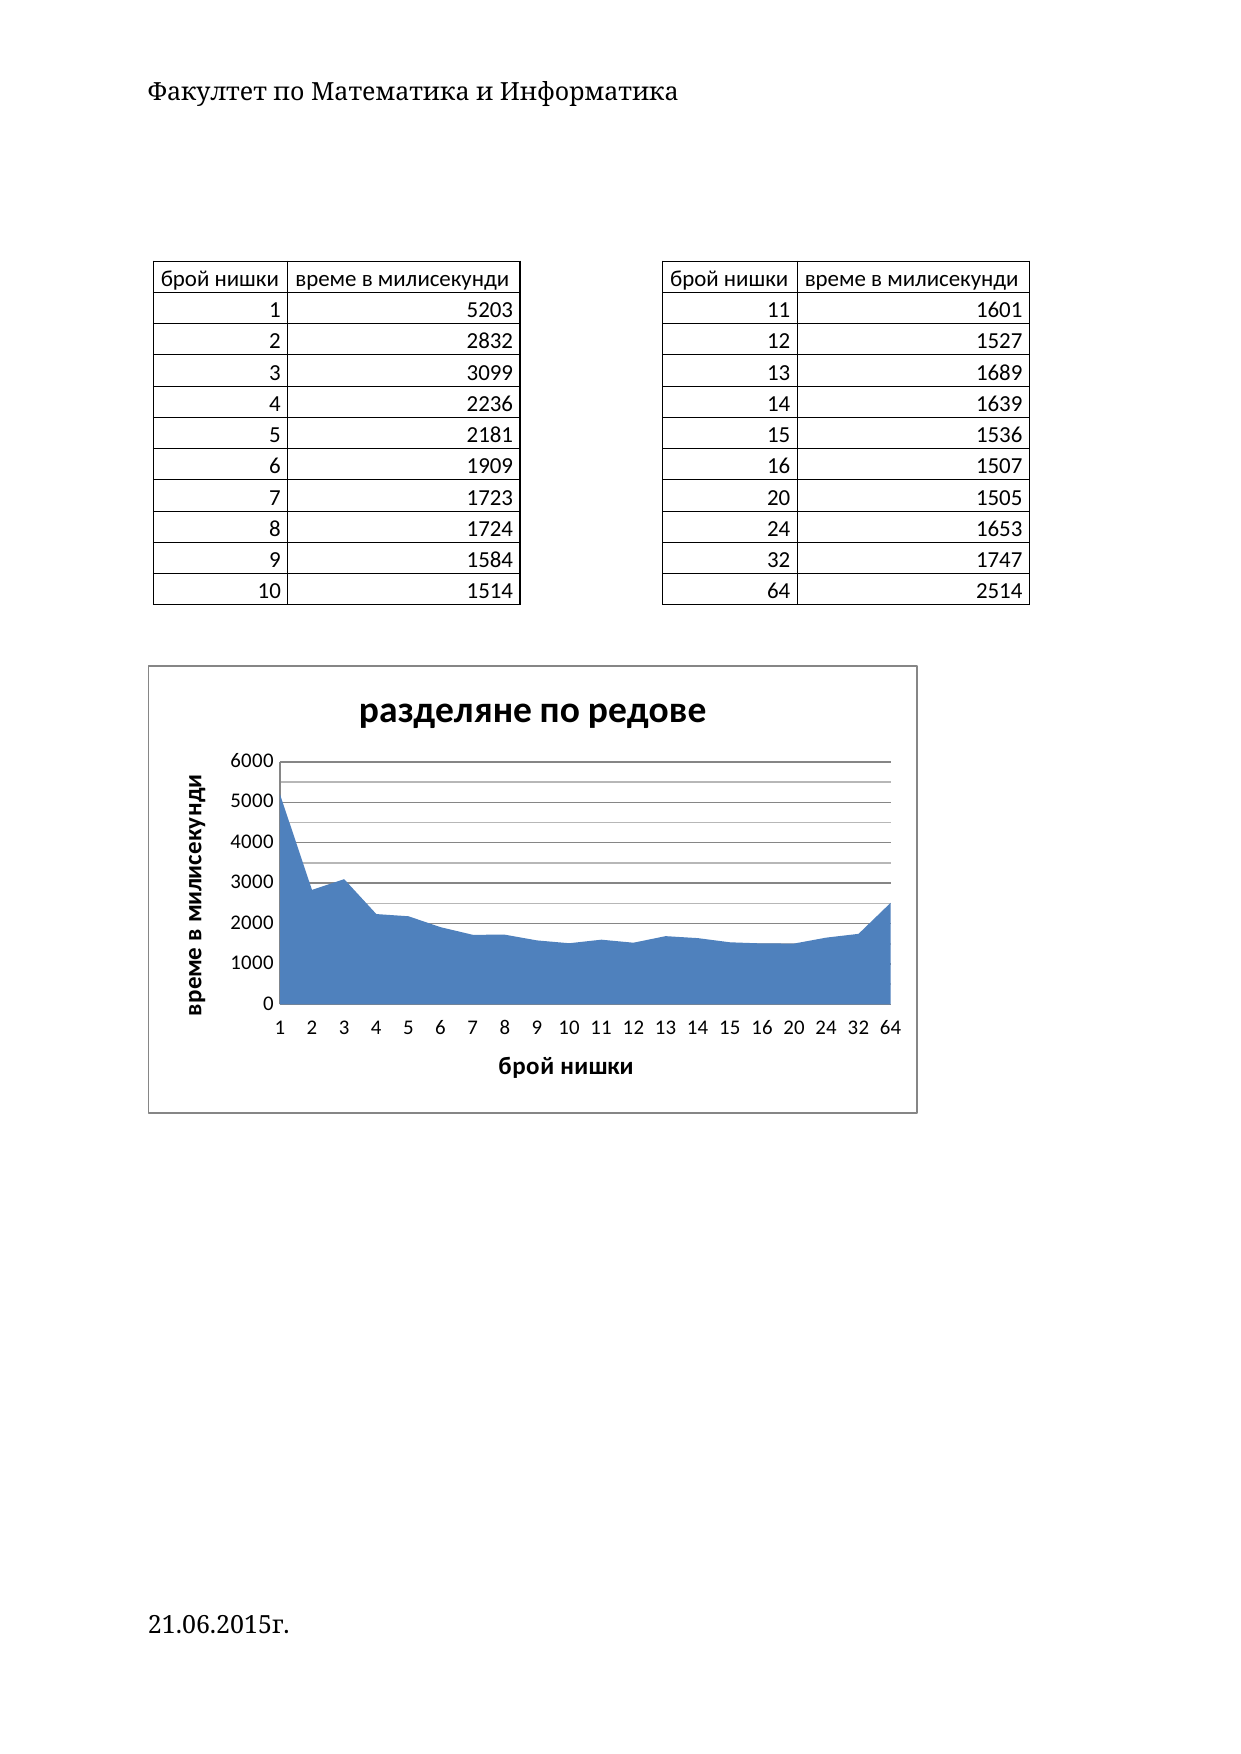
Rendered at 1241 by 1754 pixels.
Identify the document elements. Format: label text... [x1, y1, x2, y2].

table_cell 15 [663, 418, 797, 448]
table_cell 16 [663, 449, 797, 479]
table_cell 2514 [798, 574, 1029, 604]
table_cell 1536 [798, 418, 1029, 448]
table_cell 2236 [288, 387, 519, 417]
table_header време в милисекунди [288, 262, 519, 292]
table_cell 10 [154, 574, 287, 604]
table_cell 1514 [288, 574, 519, 604]
table_cell 2181 [288, 418, 519, 448]
table_cell 1689 [798, 355, 1029, 386]
table_cell 1747 [798, 543, 1029, 573]
table_cell 1 [154, 293, 287, 323]
table_cell 1724 [288, 512, 519, 542]
table_cell 20 [663, 480, 797, 511]
table_cell 13 [663, 355, 797, 386]
table_cell 9 [154, 543, 287, 573]
table_cell 1584 [288, 543, 519, 573]
table_cell 8 [154, 512, 287, 542]
table_cell 1653 [798, 512, 1029, 542]
table_cell 1507 [798, 449, 1029, 479]
table_cell 5 [154, 418, 287, 448]
table_cell 5203 [288, 293, 519, 323]
table_cell 1639 [798, 387, 1029, 417]
table_cell 3 [154, 355, 287, 386]
table_cell 1505 [798, 480, 1029, 511]
table_cell 14 [663, 387, 797, 417]
table_cell 1601 [798, 293, 1029, 323]
table_header брой нишки [154, 262, 287, 292]
table_cell 32 [663, 543, 797, 573]
table_cell 64 [663, 574, 797, 604]
table_cell 2832 [288, 324, 519, 354]
table_cell 4 [154, 387, 287, 417]
table_cell 1527 [798, 324, 1029, 354]
table_cell 7 [154, 480, 287, 511]
table_cell време в милисекунди [798, 262, 1029, 292]
table_cell 24 [663, 512, 797, 542]
table_cell 3099 [288, 355, 519, 386]
table_cell 1909 [288, 449, 519, 479]
table_cell 12 [663, 324, 797, 354]
table_cell 2 [154, 324, 287, 354]
table_cell 11 [663, 293, 797, 323]
table_cell 1723 [288, 480, 519, 511]
table_cell брой нишки [663, 262, 797, 292]
table_cell 6 [154, 449, 287, 479]
